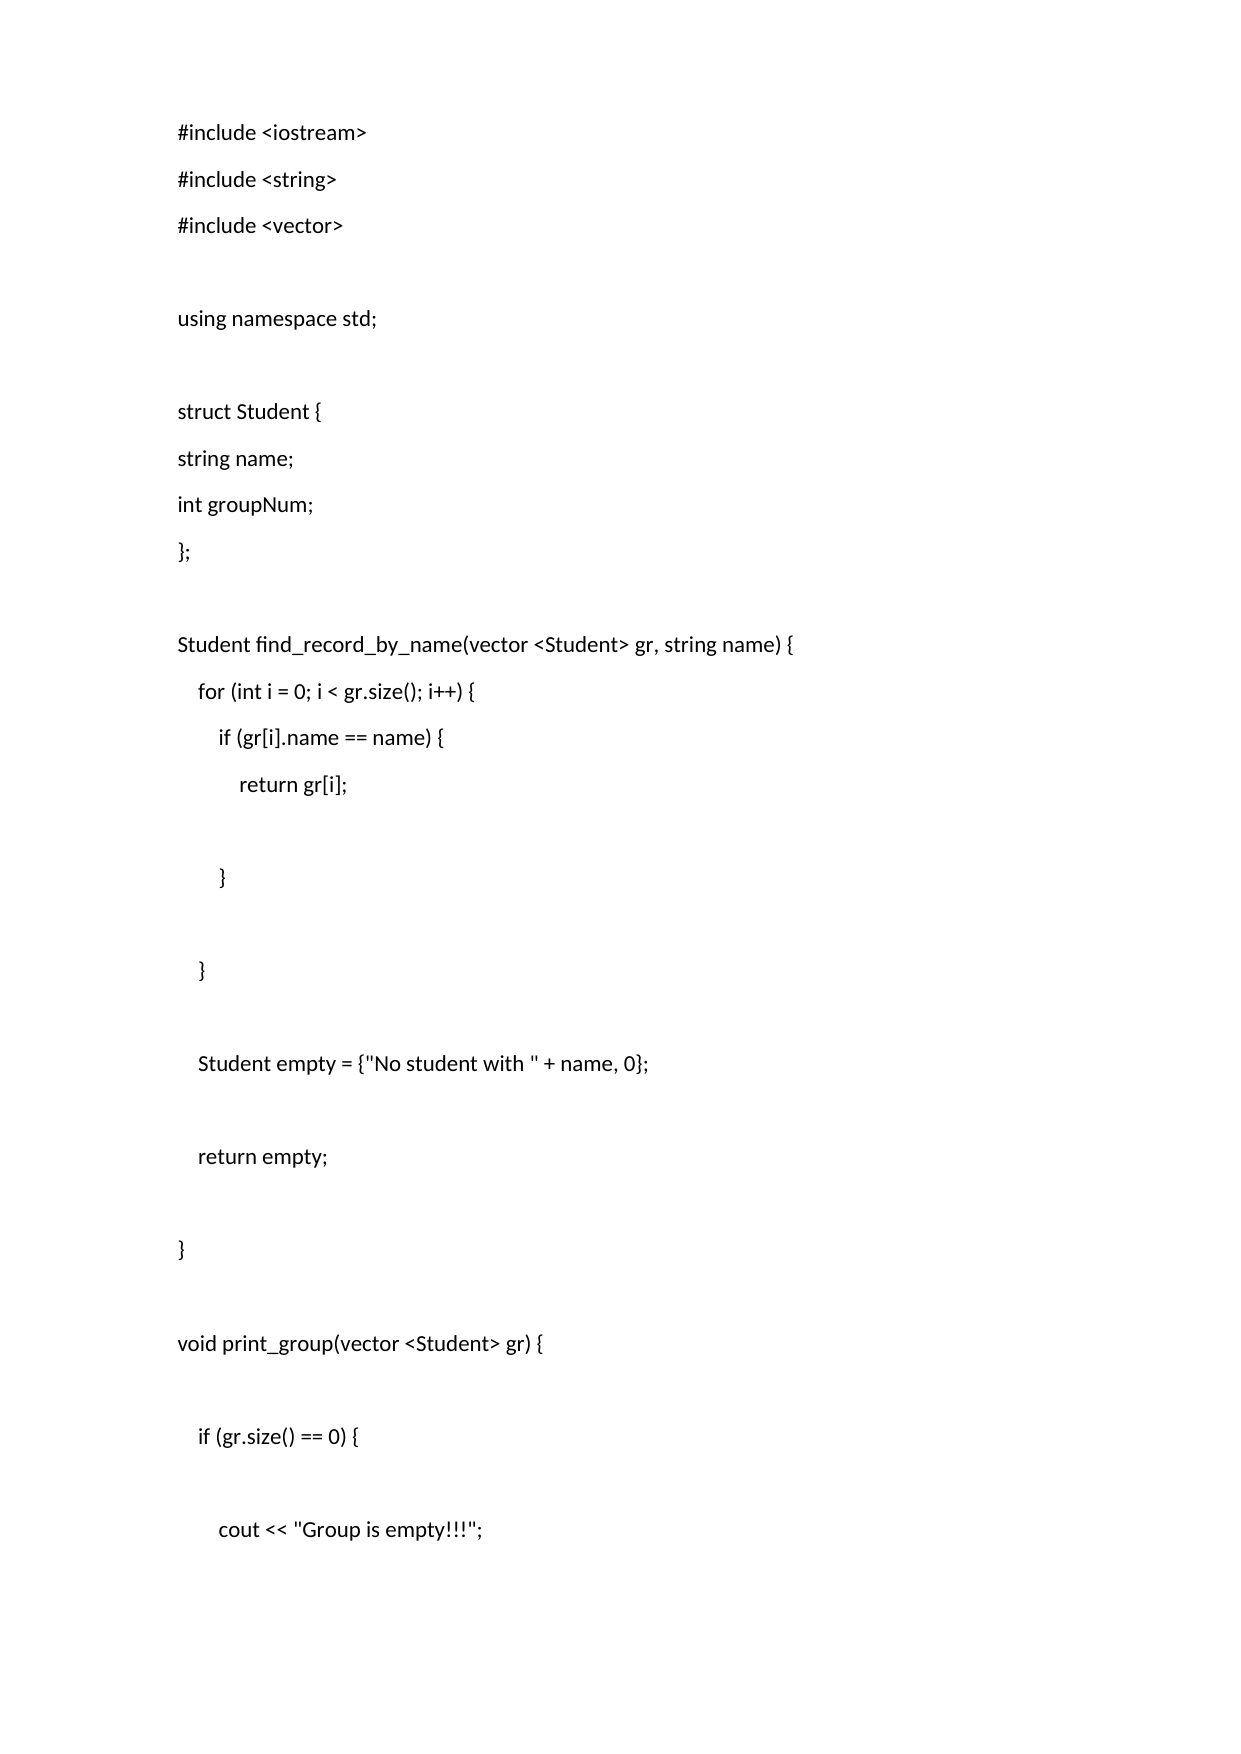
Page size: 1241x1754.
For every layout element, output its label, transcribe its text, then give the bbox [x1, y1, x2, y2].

text return empty; [177, 1142, 1152, 1171]
text Student find_record_by_name(vector <Student> gr, string name) { [177, 630, 1152, 658]
text return gr[i]; [177, 770, 1152, 798]
text if (gr[i].name == name) { [177, 723, 1152, 751]
text #include <iostream> [177, 118, 1152, 146]
text for (int i = 0; i < gr.size(); i++) { [177, 677, 1152, 705]
text string name; [177, 444, 1152, 472]
text } [177, 1236, 1152, 1264]
text Student empty = {"No student with " + name, 0}; [177, 1049, 1152, 1077]
text int groupNum; [177, 491, 1152, 519]
text void print_group(vector <Student> gr) { [177, 1329, 1152, 1357]
text if (gr.size() == 0) { [177, 1422, 1152, 1450]
text #include <vector> [177, 211, 1152, 239]
text }; [177, 537, 1152, 565]
text } [177, 863, 1152, 891]
text struct Student { [177, 397, 1152, 426]
text using namespace std; [177, 304, 1152, 332]
text cout << "Group is empty!!!"; [177, 1515, 1152, 1543]
text #include <string> [177, 165, 1152, 193]
text } [177, 956, 1152, 984]
